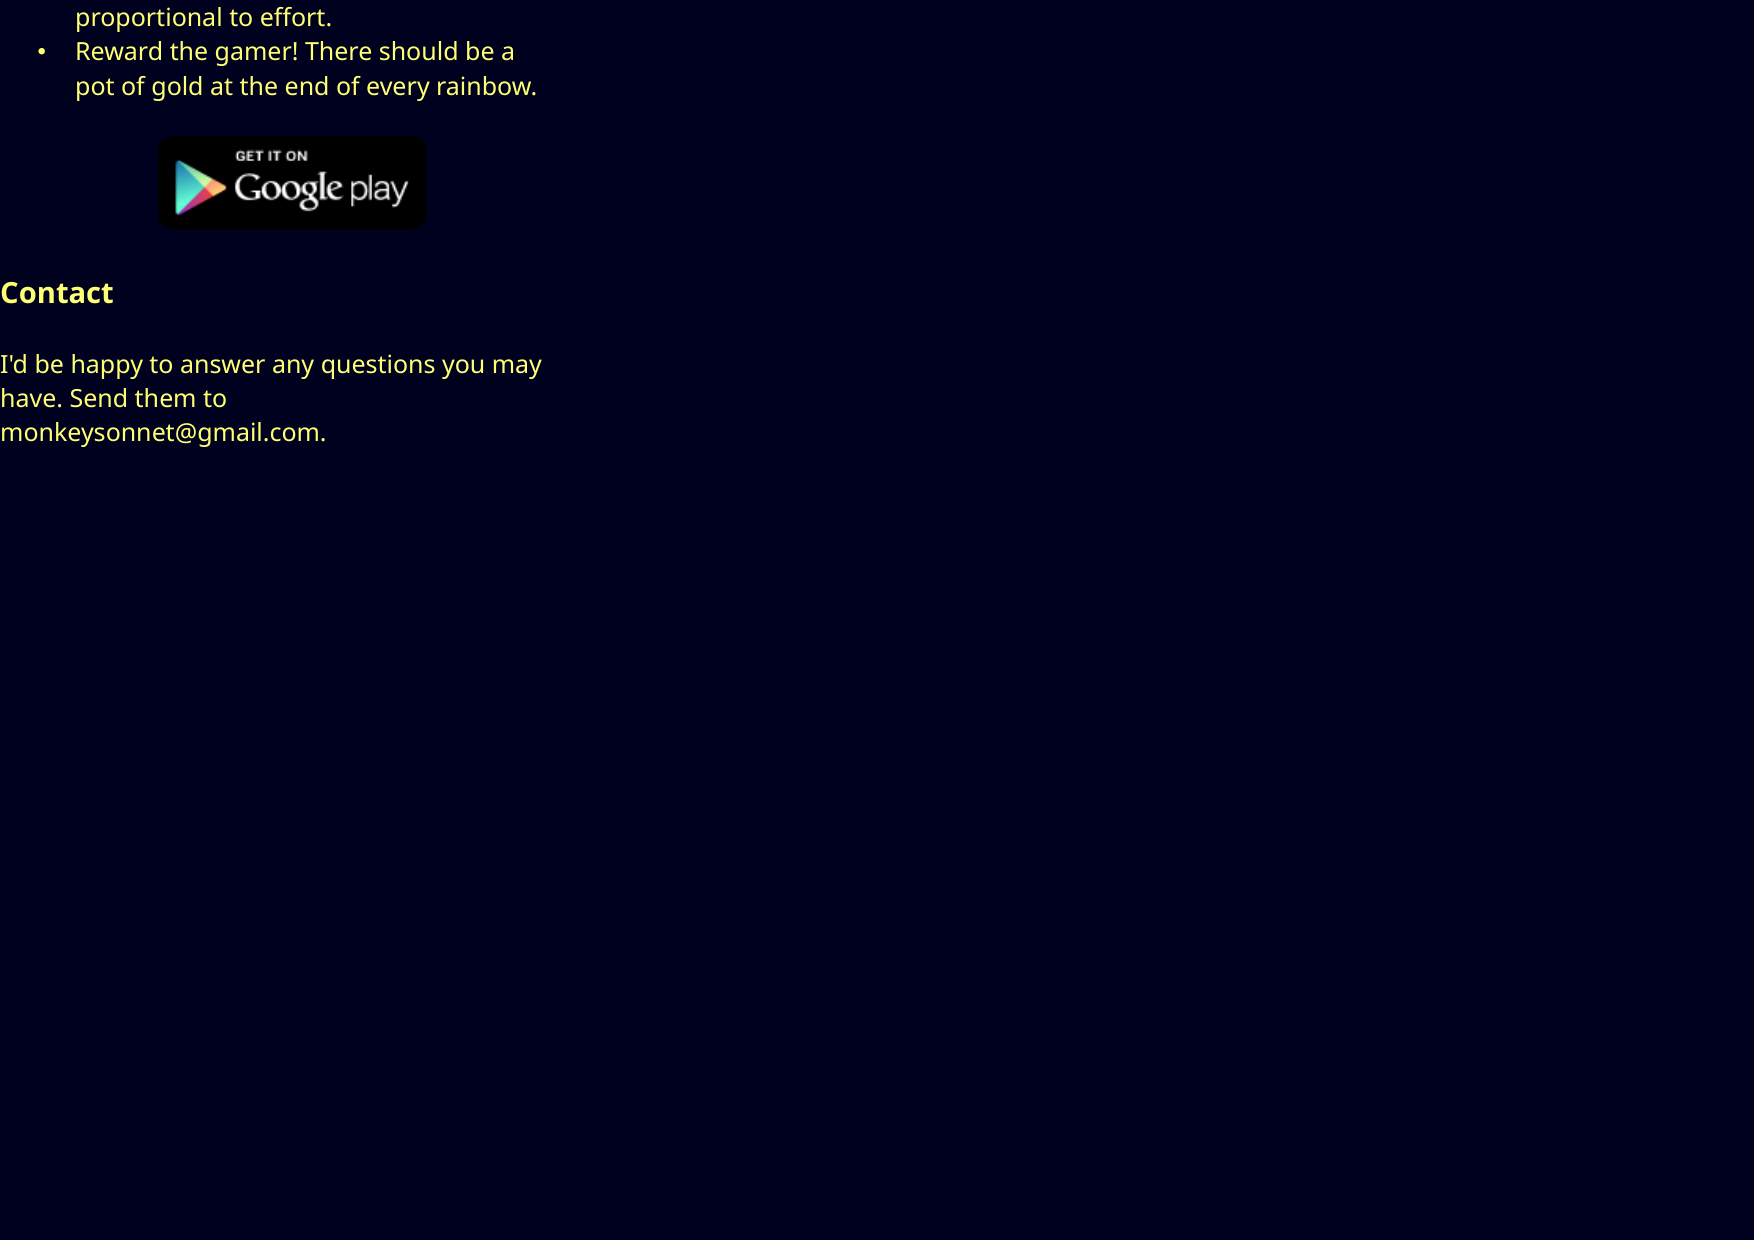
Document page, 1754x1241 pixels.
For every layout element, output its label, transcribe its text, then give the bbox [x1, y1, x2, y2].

picture [157, 136, 427, 230]
text I'd be happy to answer any questions you may have. Send them to monkeysonnet@gmail.com. [0, 346, 555, 448]
text Contact [0, 272, 555, 312]
list proportional to effort. [37, 0, 555, 34]
list Reward the gamer! There should be a pot of gold at the end of every rainbow. [37, 34, 555, 102]
